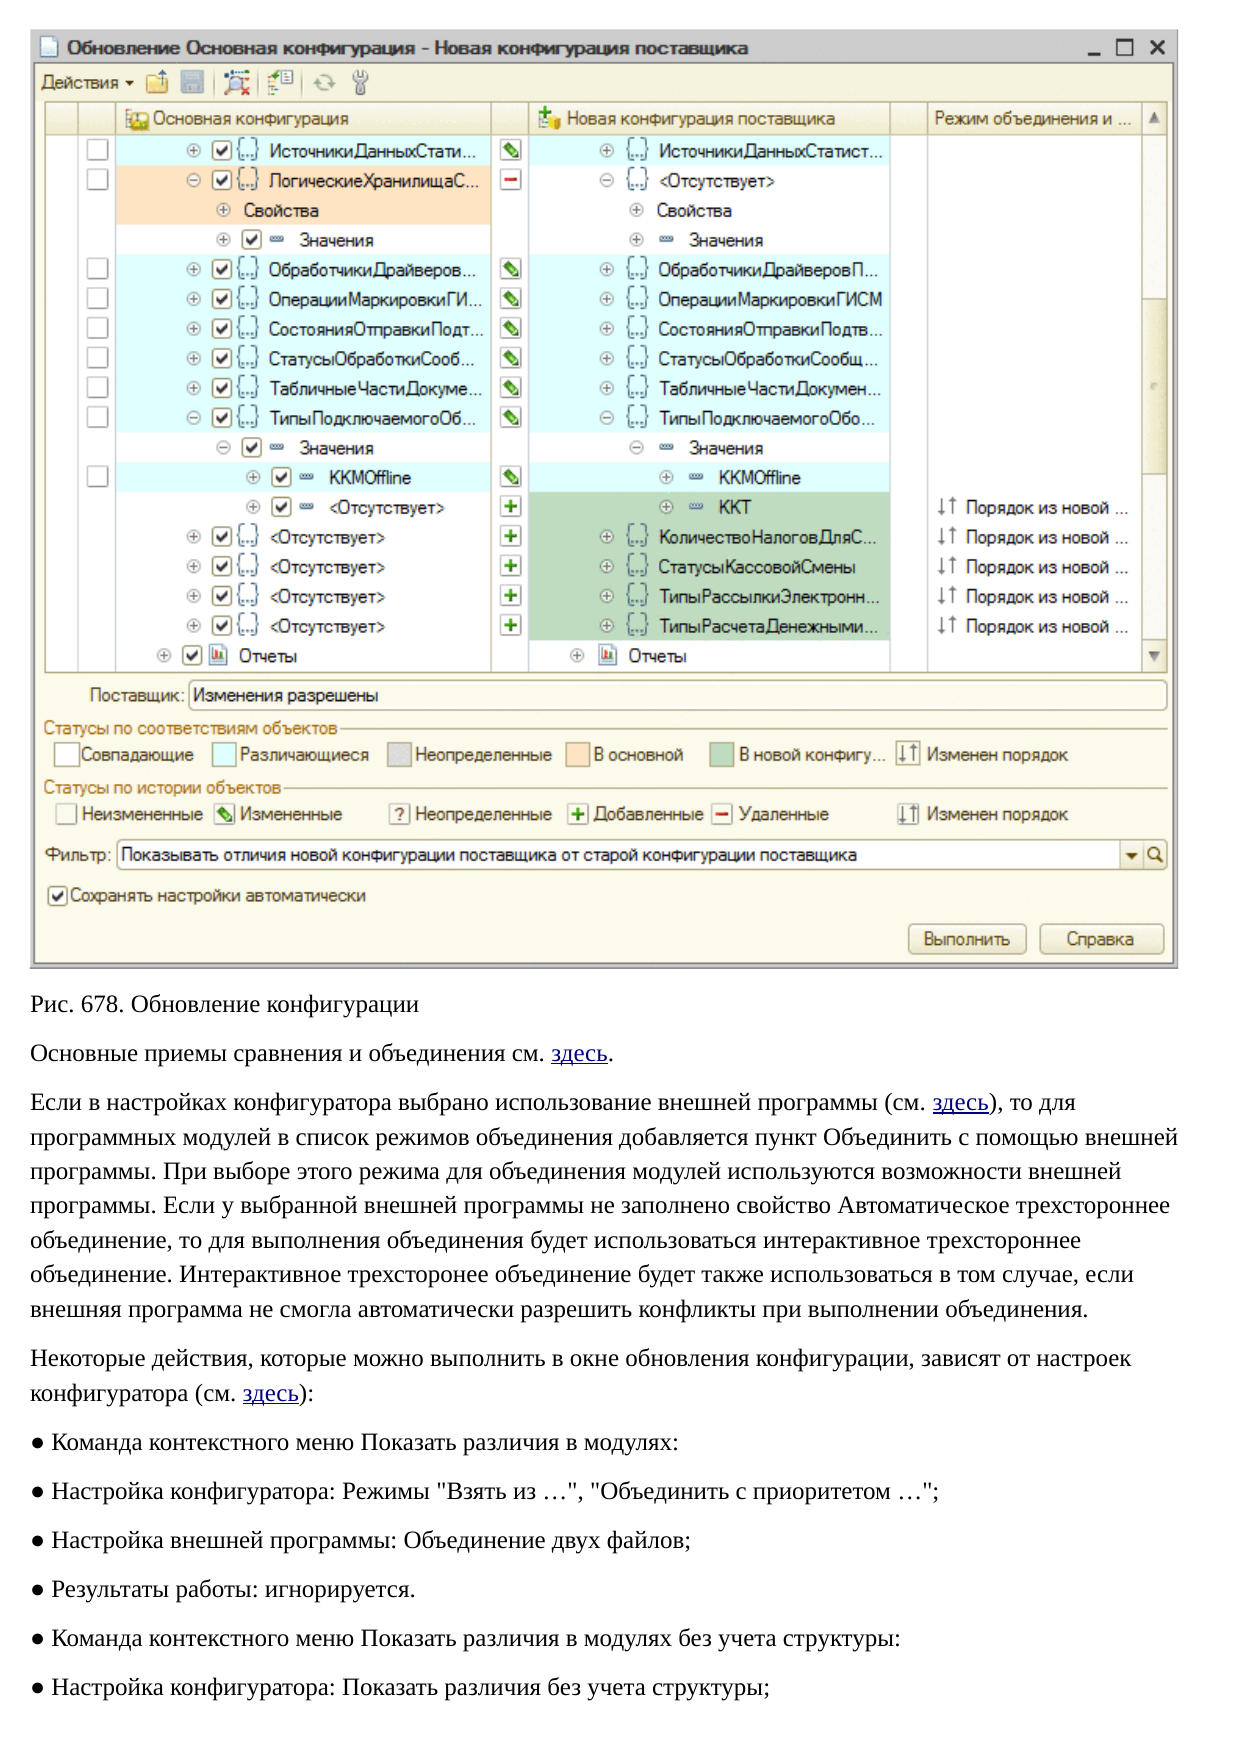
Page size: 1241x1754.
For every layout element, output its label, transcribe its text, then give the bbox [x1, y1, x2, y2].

text ● Настройка конфигуратора: Режимы "Взять из …", "Объединить с приоритетом …"; [30, 1476, 1211, 1504]
text Если в настройках конфигуратора выбрано использование внешней программы (см. здесь), то для программных модулей в список режимов объединения добавляется пункт Объединить с помощью внешней программы. При выборе этого режима для объединения модулей используются возможности внешней программы. Если у выбранной внешней программы не заполнено свойство Автоматическое трехстороннее объединение, то для выполнения объединения будет использоваться интерактивное трехстороннее объединение. Интерактивное трехсторонее объединение будет также использоваться в том случае, если внешняя программа не смогла автоматически разрешить конфликты при выполнении объединения. [30, 1087, 1211, 1323]
text Рис. 678. Обновление конфигурации [30, 989, 1211, 1018]
text ● Настройка конфигуратора: Показать различия без учета структуры; [30, 1672, 1211, 1701]
picture [29, 28, 1179, 969]
text ● Результаты работы: игнорируется. [30, 1574, 1211, 1603]
text Некоторые действия, которые можно выполнить в окне обновления конфигурации, зависят от настроек конфигуратора (см. здесь): [30, 1343, 1211, 1406]
text Основные приемы сравнения и объединения см. здесь. [30, 1038, 1211, 1067]
text ● Настройка внешней программы: Объединение двух файлов; [30, 1525, 1211, 1553]
text ● Команда контекстного меню Показать различия в модулях: [30, 1427, 1211, 1455]
text ● Команда контекстного меню Показать различия в модулях без учета структуры: [30, 1623, 1211, 1652]
